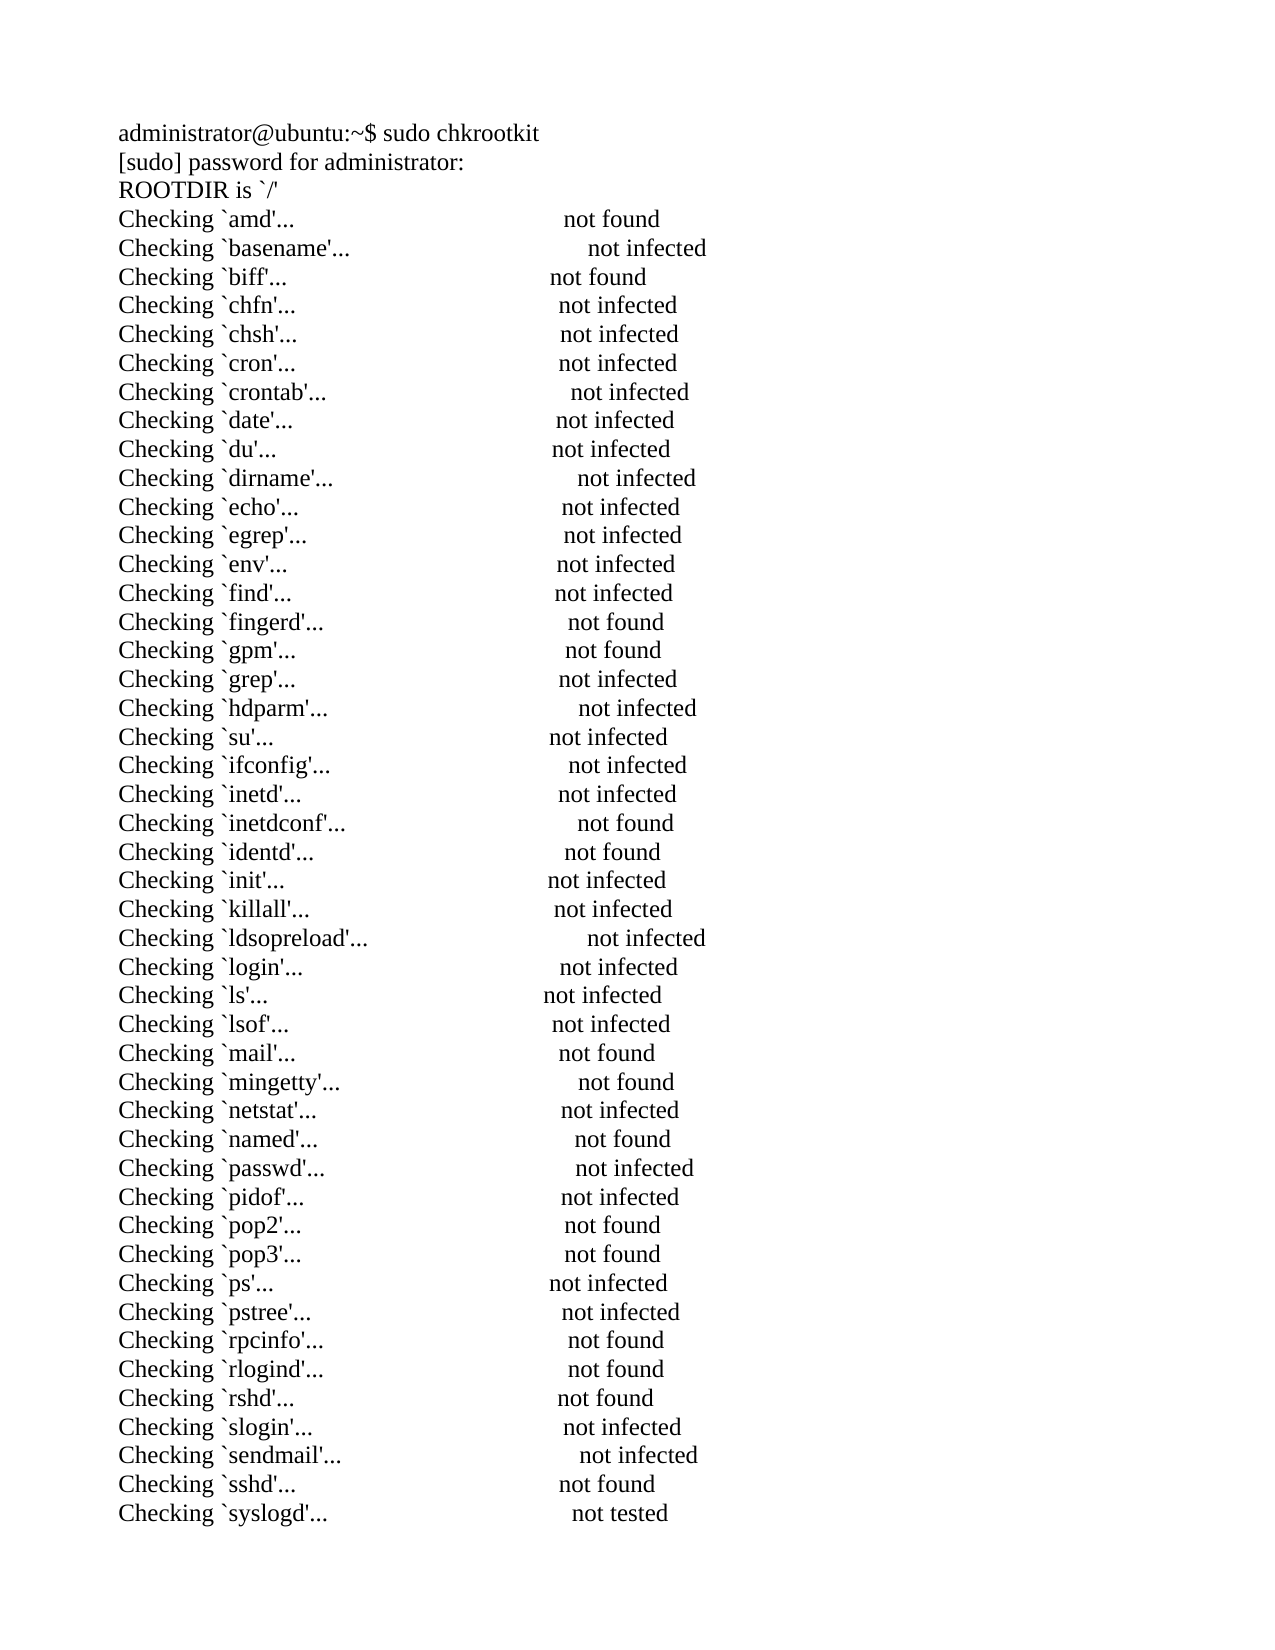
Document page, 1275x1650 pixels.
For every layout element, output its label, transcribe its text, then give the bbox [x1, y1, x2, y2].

text Checking `biff'... not found [118, 262, 1157, 291]
text Checking `hdparm'... not infected [118, 693, 1157, 722]
text Checking `identd'... not found [118, 837, 1157, 866]
text Checking `gpm'... not found [118, 636, 1157, 664]
text Checking `killall'... not infected [118, 894, 1157, 923]
text Checking `rpcinfo'... not found [118, 1326, 1157, 1354]
text Checking `passwd'... not infected [118, 1153, 1157, 1182]
text ROOTDIR is `/' [118, 176, 1157, 204]
text Checking `fingerd'... not found [118, 607, 1157, 636]
text Checking `lsof'... not infected [118, 1009, 1157, 1038]
text Checking `init'... not infected [118, 866, 1157, 894]
text [sudo] password for administrator: [118, 147, 1157, 176]
text Checking `pop3'... not found [118, 1239, 1157, 1268]
text Checking `amd'... not found [118, 204, 1157, 233]
text Checking `egrep'... not infected [118, 521, 1157, 549]
text Checking `ifconfig'... not infected [118, 751, 1157, 779]
text Checking `chsh'... not infected [118, 319, 1157, 348]
text Checking `crontab'... not infected [118, 377, 1157, 406]
text Checking `date'... not infected [118, 406, 1157, 434]
text Checking `rshd'... not found [118, 1383, 1157, 1412]
text Checking `sendmail'... not infected [118, 1441, 1157, 1469]
text Checking `env'... not infected [118, 549, 1157, 578]
text Checking `du'... not infected [118, 434, 1157, 463]
text Checking `syslogd'... not tested [118, 1498, 1157, 1527]
text Checking `ls'... not infected [118, 981, 1157, 1009]
text Checking `netstat'... not infected [118, 1096, 1157, 1124]
text Checking `mail'... not found [118, 1038, 1157, 1067]
text Checking `named'... not found [118, 1124, 1157, 1153]
text administrator@ubuntu:~$ sudo chkrootkit [118, 118, 1157, 147]
text Checking `sshd'... not found [118, 1469, 1157, 1498]
text Checking `ldsopreload'... not infected [118, 923, 1157, 952]
text Checking `grep'... not infected [118, 664, 1157, 693]
text Checking `inetd'... not infected [118, 779, 1157, 808]
text Checking `pidof'... not infected [118, 1182, 1157, 1211]
text Checking `pop2'... not found [118, 1211, 1157, 1239]
text Checking `dirname'... not infected [118, 463, 1157, 492]
text Checking `rlogind'... not found [118, 1354, 1157, 1383]
text Checking `chfn'... not infected [118, 291, 1157, 319]
text Checking `login'... not infected [118, 952, 1157, 981]
text Checking `slogin'... not infected [118, 1412, 1157, 1441]
text Checking `cron'... not infected [118, 348, 1157, 377]
text Checking `su'... not infected [118, 722, 1157, 751]
text Checking `basename'... not infected [118, 233, 1157, 262]
text Checking `find'... not infected [118, 578, 1157, 607]
text Checking `ps'... not infected [118, 1268, 1157, 1297]
text Checking `mingetty'... not found [118, 1067, 1157, 1096]
text Checking `echo'... not infected [118, 492, 1157, 521]
text Checking `inetdconf'... not found [118, 808, 1157, 837]
text Checking `pstree'... not infected [118, 1297, 1157, 1326]
